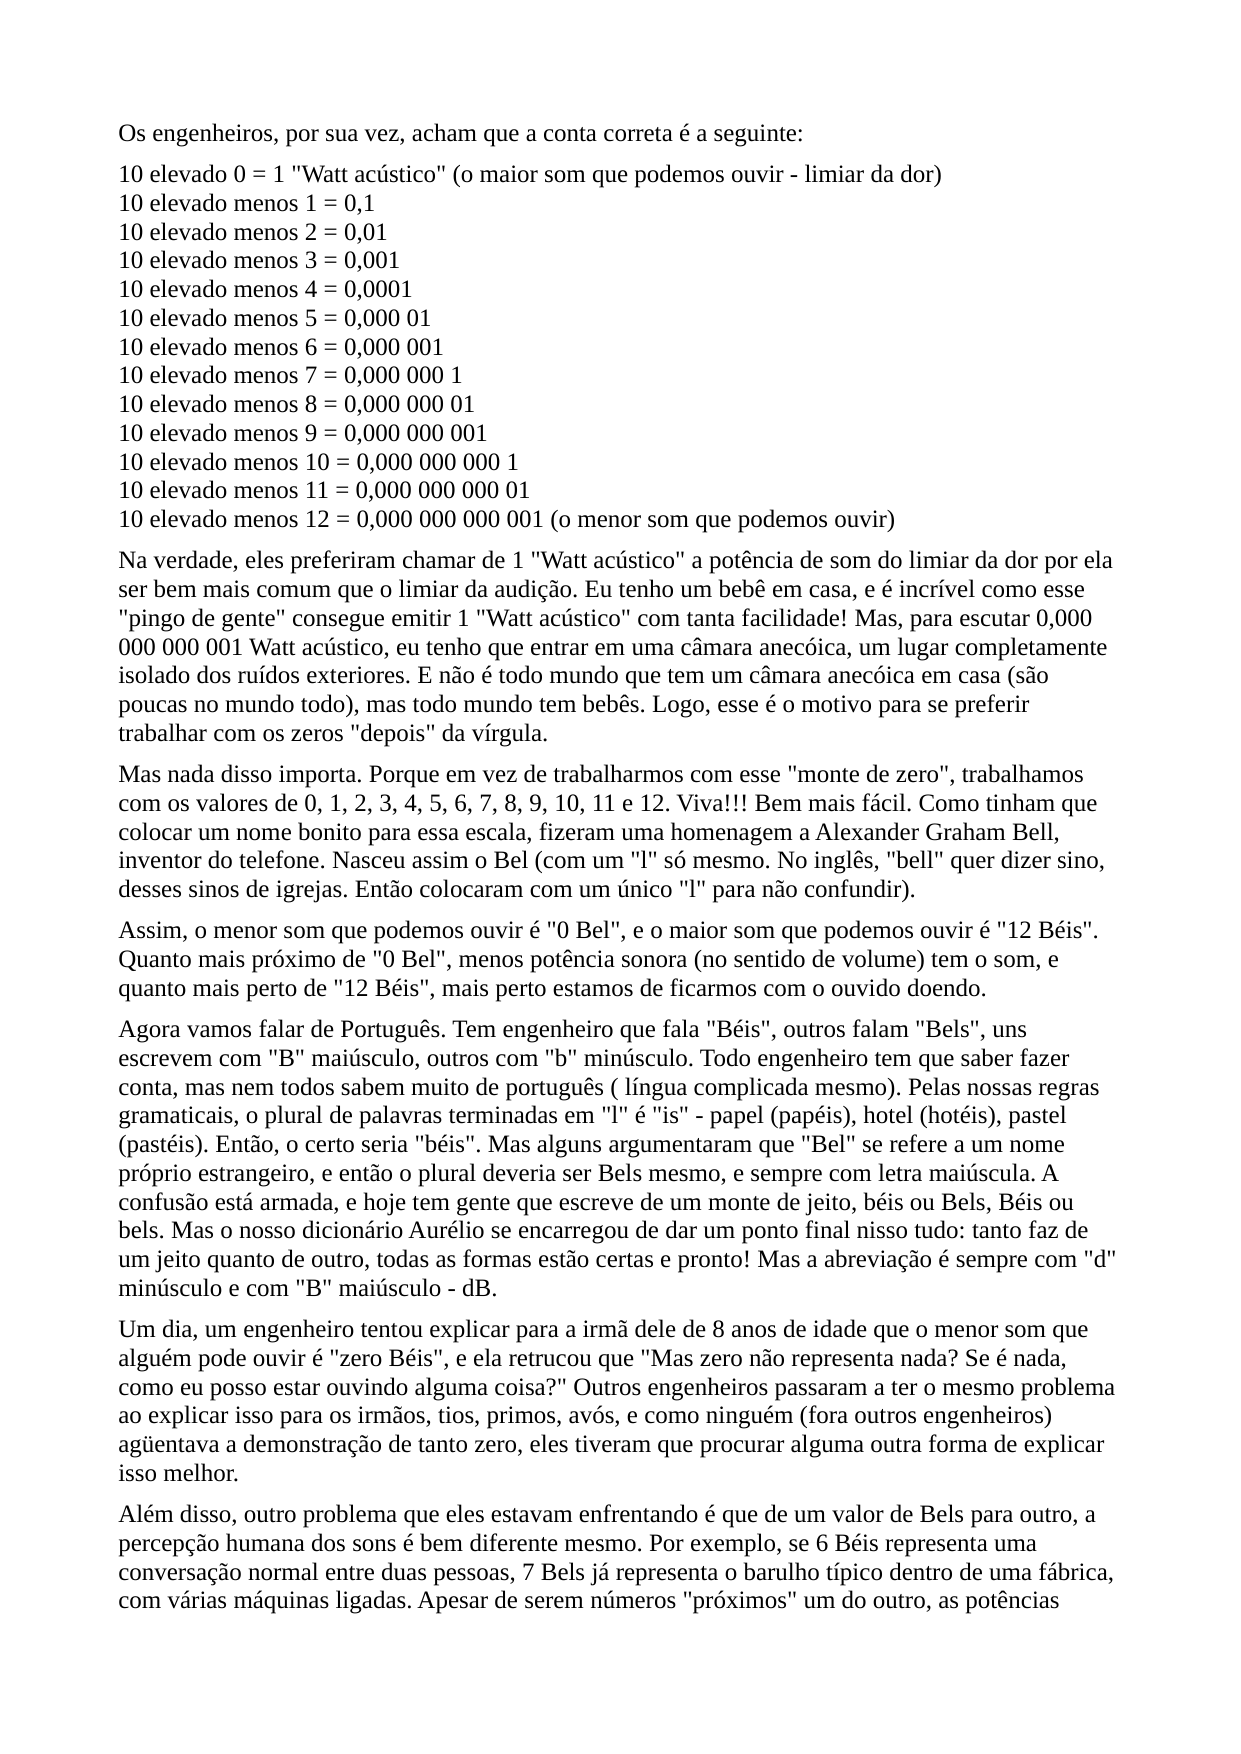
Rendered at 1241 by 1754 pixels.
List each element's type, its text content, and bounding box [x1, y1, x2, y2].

text 10 elevado 0 = 1 "Watt acústico" (o maior som que podemos ouvir - limiar da dor) 10 elevado menos 1 = 0,1 10 elevado menos 2 = 0,01 10 elevado menos 3 = 0,001 10 elevado menos 4 = 0,0001 10 elevado menos 5 = 0,000 01 10 elevado menos 6 = 0,000 001 10 elevado menos 7 = 0,000 000 1 10 elevado menos 8 = 0,000 000 01 10 elevado menos 9 = 0,000 000 001 10 elevado menos 10 = 0,000 000 000 1 10 elevado menos 11 = 0,000 000 000 01 10 elevado menos 12 = 0,000 000 000 001 (o menor som que podemos ouvir) [118, 159, 1122, 533]
text Além disso, outro problema que eles estavam enfrentando é que de um valor de Bels para outro, a percepção humana dos sons é bem diferente mesmo. Por exemplo, se 6 Béis representa uma conversação normal entre duas pessoas, 7 Bels já representa o barulho típico dentro de uma fábrica, com várias máquinas ligadas. Apesar de serem números "próximos" um do outro, as potências [118, 1499, 1122, 1614]
text Agora vamos falar de Português. Tem engenheiro que fala "Béis", outros falam "Bels", uns escrevem com "B" maiúsculo, outros com "b" minúsculo. Todo engenheiro tem que saber fazer conta, mas nem todos sabem muito de português ( língua complicada mesmo). Pelas nossas regras gramaticais, o plural de palavras terminadas em "l" é "is" - papel (papéis), hotel (hotéis), pastel (pastéis). Então, o certo seria "béis". Mas alguns argumentaram que "Bel" se refere a um nome próprio estrangeiro, e então o plural deveria ser Bels mesmo, e sempre com letra maiúscula. A confusão está armada, e hoje tem gente que escreve de um monte de jeito, béis ou Bels, Béis ou bels. Mas o nosso dicionário Aurélio se encarregou de dar um ponto final nisso tudo: tanto faz de um jeito quanto de outro, todas as formas estão certas e pronto! Mas a abreviação é sempre com "d" minúsculo e com "B" maiúsculo - dB. [118, 1014, 1122, 1302]
text Mas nada disso importa. Porque em vez de trabalharmos com esse "monte de zero", trabalhamos com os valores de 0, 1, 2, 3, 4, 5, 6, 7, 8, 9, 10, 11 e 12. Viva!!! Bem mais fácil. Como tinham que colocar um nome bonito para essa escala, fizeram uma homenagem a Alexander Graham Bell, inventor do telefone. Nasceu assim o Bel (com um "l" só mesmo. No inglês, "bell" quer dizer sino, desses sinos de igrejas. Então colocaram com um único "l" para não confundir). [118, 759, 1122, 903]
text Na verdade, eles preferiram chamar de 1 "Watt acústico" a potência de som do limiar da dor por ela ser bem mais comum que o limiar da audição. Eu tenho um bebê em casa, e é incrível como esse "pingo de gente" consegue emitir 1 "Watt acústico" com tanta facilidade! Mas, para escutar 0,000 000 000 001 Watt acústico, eu tenho que entrar em uma câmara anecóica, um lugar completamente isolado dos ruídos exteriores. E não é todo mundo que tem um câmara anecóica em casa (são poucas no mundo todo), mas todo mundo tem bebês. Logo, esse é o motivo para se preferir trabalhar com os zeros "depois" da vírgula. [118, 546, 1122, 747]
text Um dia, um engenheiro tentou explicar para a irmã dele de 8 anos de idade que o menor som que alguém pode ouvir é "zero Béis", e ela retrucou que "Mas zero não representa nada? Se é nada, como eu posso estar ouvindo alguma coisa?" Outros engenheiros passaram a ter o mesmo problema ao explicar isso para os irmãos, tios, primos, avós, e como ninguém (fora outros engenheiros) agüentava a demonstração de tanto zero, eles tiveram que procurar alguma outra forma de explicar isso melhor. [118, 1314, 1122, 1487]
text Assim, o menor som que podemos ouvir é "0 Bel", e o maior som que podemos ouvir é "12 Béis". Quanto mais próximo de "0 Bel", menos potência sonora (no sentido de volume) tem o som, e quanto mais perto de "12 Béis", mais perto estamos de ficarmos com o ouvido doendo. [118, 916, 1122, 1002]
text Os engenheiros, por sua vez, acham que a conta correta é a seguinte: [118, 118, 1122, 147]
